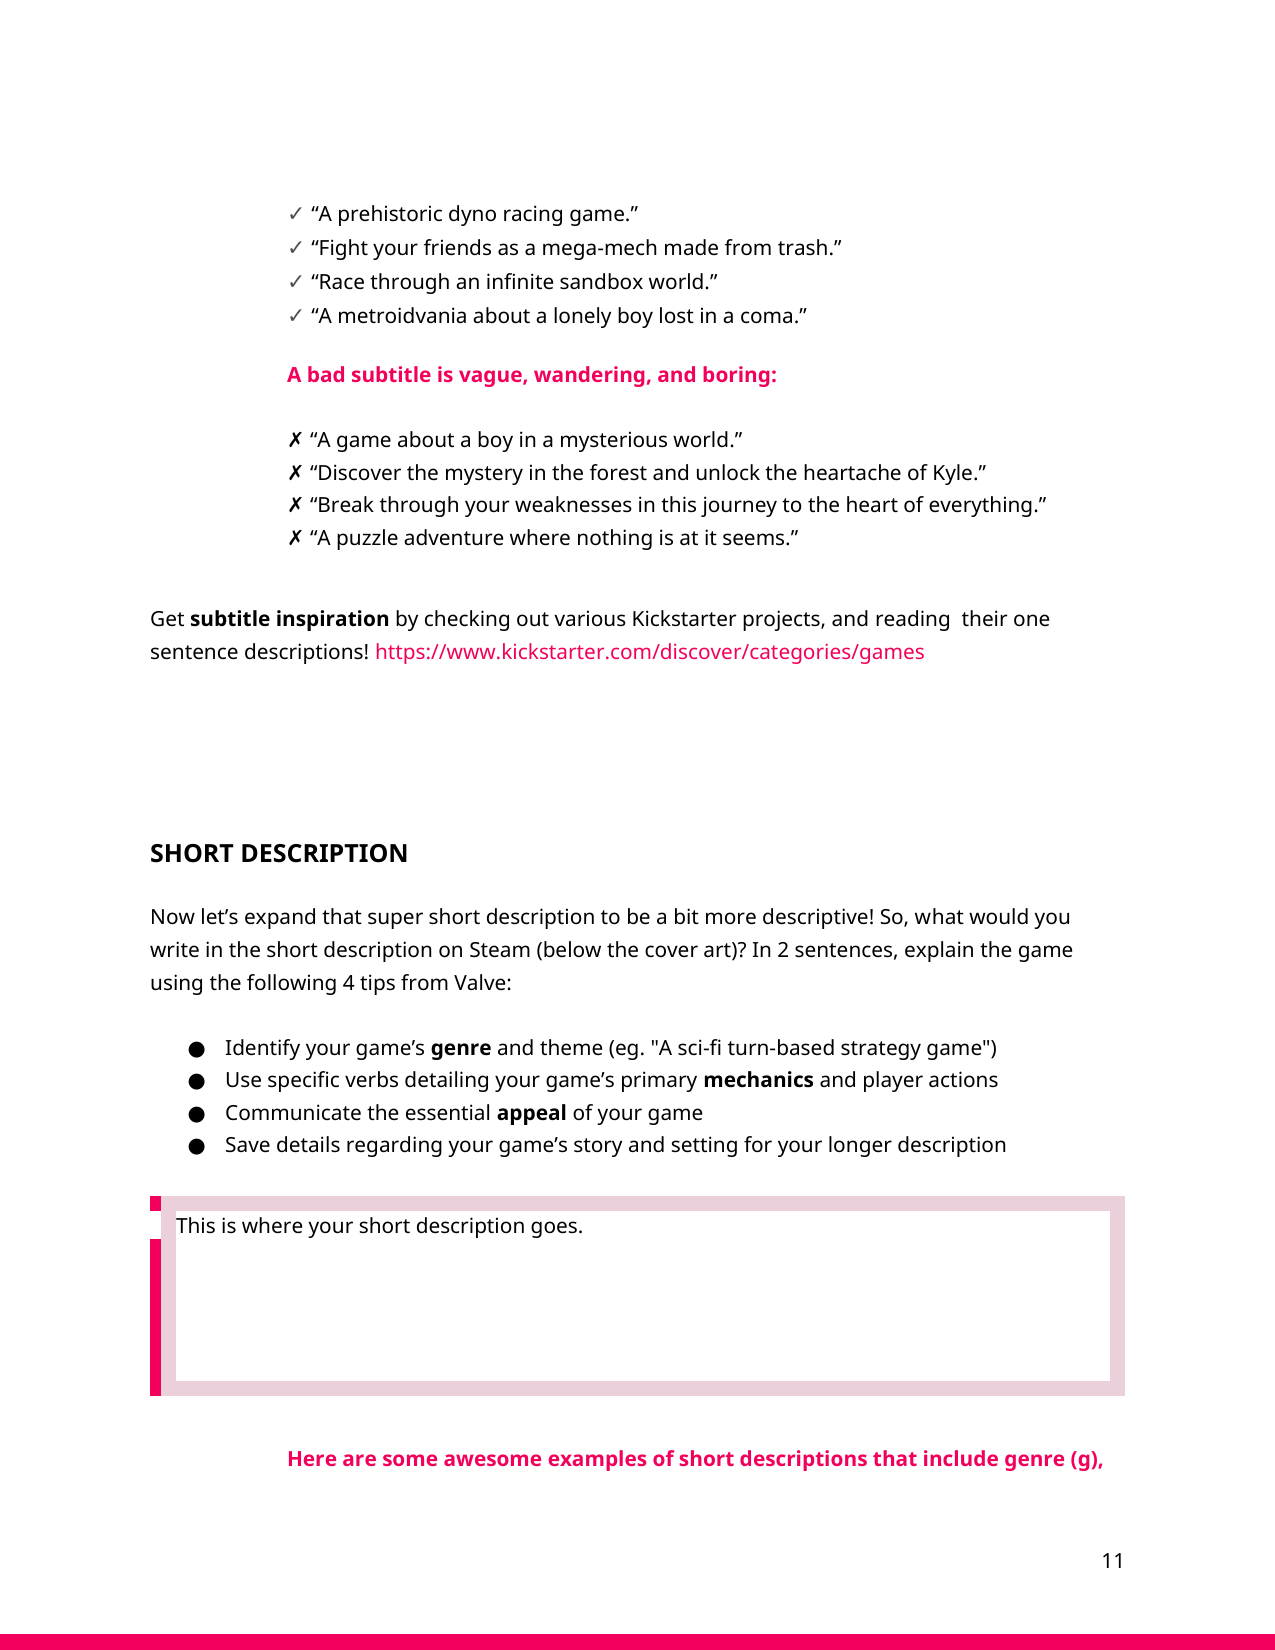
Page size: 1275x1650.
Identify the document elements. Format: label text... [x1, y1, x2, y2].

list Identify your game’s genre and theme (eg. "A sci-fi turn-based strategy game") [187, 1033, 1125, 1061]
table_header [150, 150, 272, 345]
table_header This is where your short description goes. [161, 1196, 1125, 1396]
text Now let’s expand that super short description to be a bit more descriptive! So, what would you write in the short description on Steam (below the cover art)? In 2 sentences, explain the game using the following 4 tips from Valve: [150, 902, 1125, 996]
table_cell A bad subtitle is vague, wandering, and boring: ✗ “A game about a boy in a mysterious world.” ✗ “Discover the mystery in the forest and unlock the heartache of Kyle.” ✗ “Break through your weaknesses in this journey to the heart of everything.” ✗ “A puzzle adventure where nothing is at it seems.” [272, 345, 1125, 604]
table_header Here are some awesome examples of short descriptions that include genre (g), [272, 1429, 1125, 1500]
table_header [150, 1429, 272, 1500]
list Communicate the essential appeal of your game [187, 1098, 1125, 1126]
table_cell [150, 345, 272, 604]
table_header [150, 1196, 161, 1211]
text Get subtitle inspiration by checking out various Kickstarter projects, and reading their one sentence descriptions! https://www.kickstarter.com/discover/categories/games [150, 604, 1125, 666]
list Save details regarding your game’s story and setting for your longer description [187, 1131, 1125, 1159]
table_header [150, 1239, 161, 1396]
table_header ✓ “A prehistoric dyno racing game.” ✓ “Fight your friends as a mega-mech made from trash.” ✓ “Race through an infinite sandbox world.” ✓ “A metroidvania about a lonely boy lost in a coma.” [272, 150, 1125, 345]
subtitle SHORT DESCRIPTION [150, 836, 1125, 870]
list Use specific verbs detailing your game’s primary mechanics and player actions [187, 1065, 1125, 1094]
